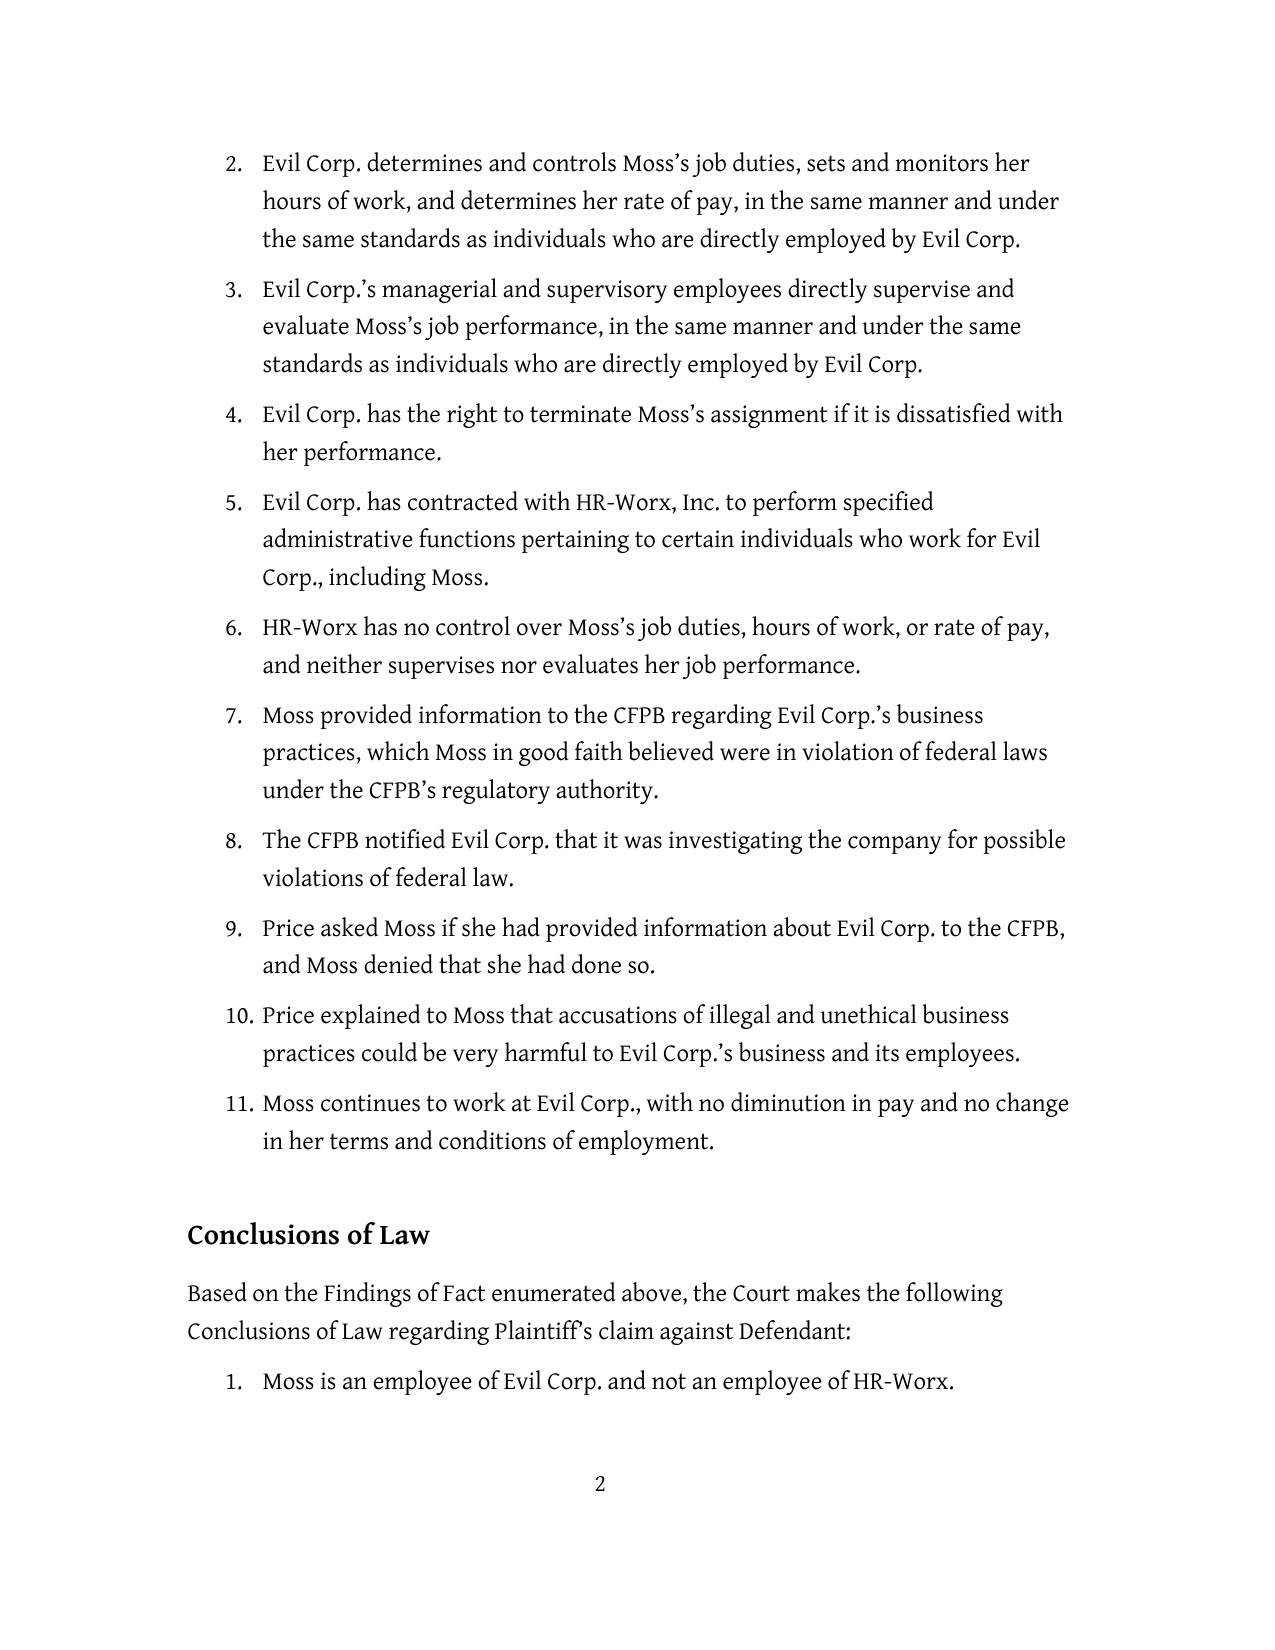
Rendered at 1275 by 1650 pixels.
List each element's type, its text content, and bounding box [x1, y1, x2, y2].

subtitle Conclusions of Law [187, 1219, 1087, 1253]
list Price asked Moss if she had provided information about Evil Corp. to the CFPB, and Moss denied that she had done so. [225, 914, 1087, 981]
text Based on the Findings of Fact enumerated above, the Court makes the following Conclusions of Law regarding Plaintiff’s claim against Defendant: [187, 1280, 1087, 1346]
list Evil Corp. determines and controls Moss’s job duties, sets and monitors her hours of work, and determines her rate of pay, in the same manner and under the same standards as individuals who are directly employed by Evil Corp. [225, 150, 1087, 254]
list Moss continues to work at Evil Corp., with no diminution in pay and no change in her terms and conditions of employment. [225, 1090, 1087, 1156]
list Price explained to Moss that accusations of illegal and unethical business practices could be very harmful to Evil Corp.’s business and its employees. [225, 1002, 1087, 1069]
list Moss provided information to the CFPB regarding Evil Corp.’s business practices, which Moss in good faith believed were in violation of federal laws under the CFPB’s regulatory authority. [225, 701, 1087, 806]
list Evil Corp. has the right to terminate Moss’s assignment if it is dissatisfied with her performance. [225, 401, 1087, 467]
list The CFPB notified Evil Corp. that it was investigating the company for possible violations of federal law. [225, 827, 1087, 893]
list HR-Worx has no control over Moss’s job duties, hours of work, or rate of pay, and neither supervises nor evaluates her job performance. [225, 614, 1087, 680]
list Evil Corp.’s managerial and supervisory employees directly supervise and evaluate Moss’s job performance, in the same manner and under the same standards as individuals who are directly employed by Evil Corp. [225, 275, 1087, 379]
list Evil Corp. has contracted with HR-Worx, Inc. to perform specified administrative functions pertaining to certain individuals who work for Evil Corp., including Moss. [225, 488, 1087, 592]
list Moss is an employee of Evil Corp. and not an employee of HR-Worx. [225, 1367, 1087, 1396]
